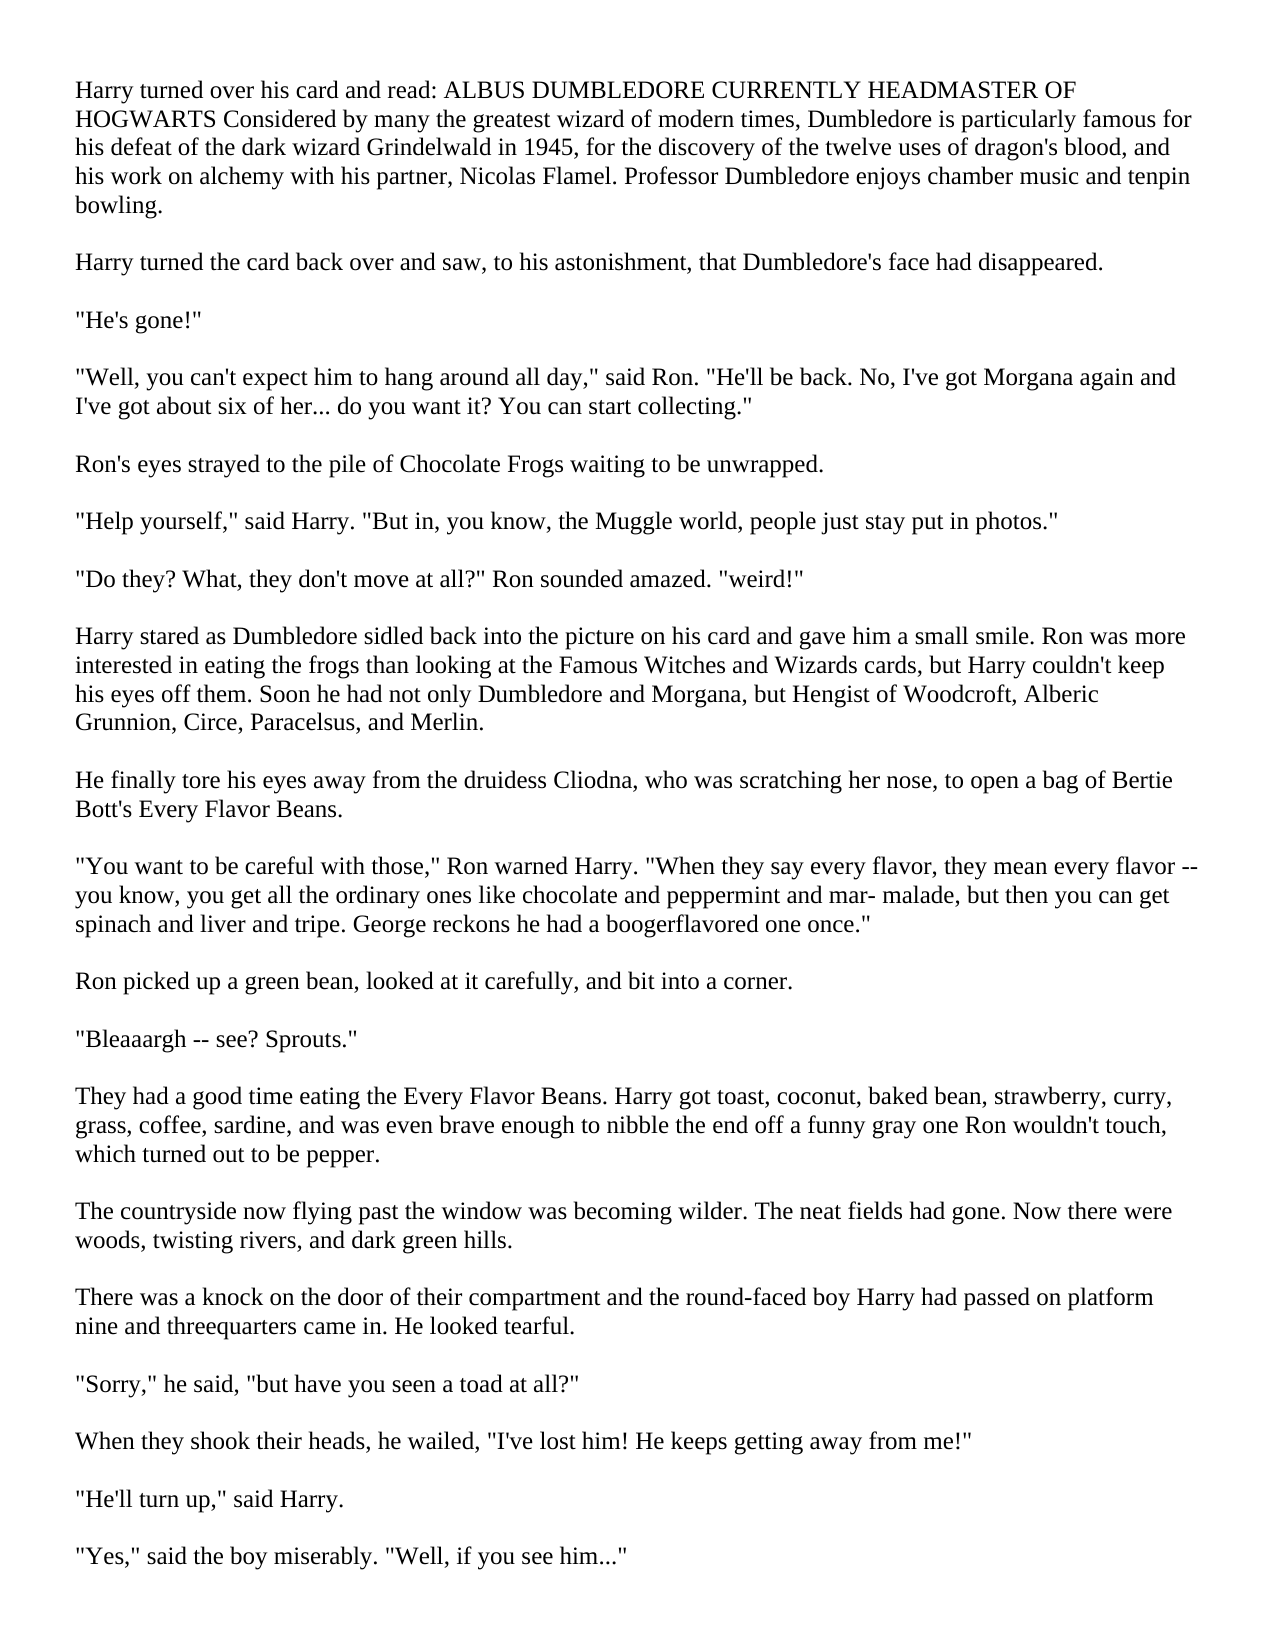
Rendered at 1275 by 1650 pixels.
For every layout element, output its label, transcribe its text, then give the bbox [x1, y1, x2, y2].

text Ron's eyes strayed to the pile of Chocolate Frogs waiting to be unwrapped. [75, 449, 1200, 477]
text "Bleaaargh -- see? Sprouts." [75, 1024, 1200, 1052]
text Harry turned over his card and read: ALBUS DUMBLEDORE CURRENTLY HEADMASTER OF HOGWARTS Considered by many the greatest wizard of modern times, Dumbledore is particularly famous for his defeat of the dark wizard Grindelwald in 1945, for the discovery of the twelve uses of dragon's blood, and his work on alchemy with his partner, Nicolas Flamel. Professor Dumbledore enjoys chamber music and tenpin bowling. [75, 75, 1200, 219]
text "Do they? What, they don't move at all?" Ron sounded amazed. "weird!" [75, 564, 1200, 592]
text "Well, you can't expect him to hang around all day," said Ron. "He'll be back. No, I've got Morgana again and I've got about six of her... do you want it? You can start collecting." [75, 362, 1200, 420]
text When they shook their heads, he wailed, "I've lost him! He keeps getting away from me!" [75, 1426, 1200, 1455]
text He finally tore his eyes away from the druidess Cliodna, who was scratching her nose, to open a bag of Bertie Bott's Every Flavor Beans. [75, 765, 1200, 822]
text "You want to be careful with those," Ron warned Harry. "When they say every flavor, they mean every flavor -- you know, you get all the ordinary ones like chocolate and peppermint and mar- malade, but then you can get spinach and liver and tripe. George reckons he had a boogerflavored one once." [75, 851, 1200, 937]
text The countryside now flying past the window was becoming wilder. The neat fields had gone. Now there were woods, twisting rivers, and dark green hills. [75, 1196, 1200, 1254]
text "Help yourself," said Harry. "But in, you know, the Muggle world, people just stay put in photos." [75, 506, 1200, 535]
text "Sorry," he said, "but have you seen a toad at all?" [75, 1369, 1200, 1397]
text Harry turned the card back over and saw, to his astonishment, that Dumbledore's face had disappeared. [75, 247, 1200, 276]
text Ron picked up a green bean, looked at it carefully, and bit into a corner. [75, 966, 1200, 995]
text Harry stared as Dumbledore sidled back into the picture on his card and gave him a small smile. Ron was more interested in eating the frogs than looking at the Famous Witches and Wizards cards, but Harry couldn't keep his eyes off them. Soon he had not only Dumbledore and Morgana, but Hengist of Woodcroft, Alberic Grunnion, Circe, Paracelsus, and Merlin. [75, 621, 1200, 736]
text They had a good time eating the Every Flavor Beans. Harry got toast, coconut, baked bean, strawberry, curry, grass, coffee, sardine, and was even brave enough to nibble the end off a funny gray one Ron wouldn't touch, which turned out to be pepper. [75, 1081, 1200, 1167]
text "He's gone!" [75, 305, 1200, 334]
text "Yes," said the boy miserably. "Well, if you see him..." [75, 1541, 1200, 1570]
text "He'll turn up," said Harry. [75, 1484, 1200, 1512]
text There was a knock on the door of their compartment and the round-faced boy Harry had passed on platform nine and threequarters came in. He looked tearful. [75, 1282, 1200, 1340]
